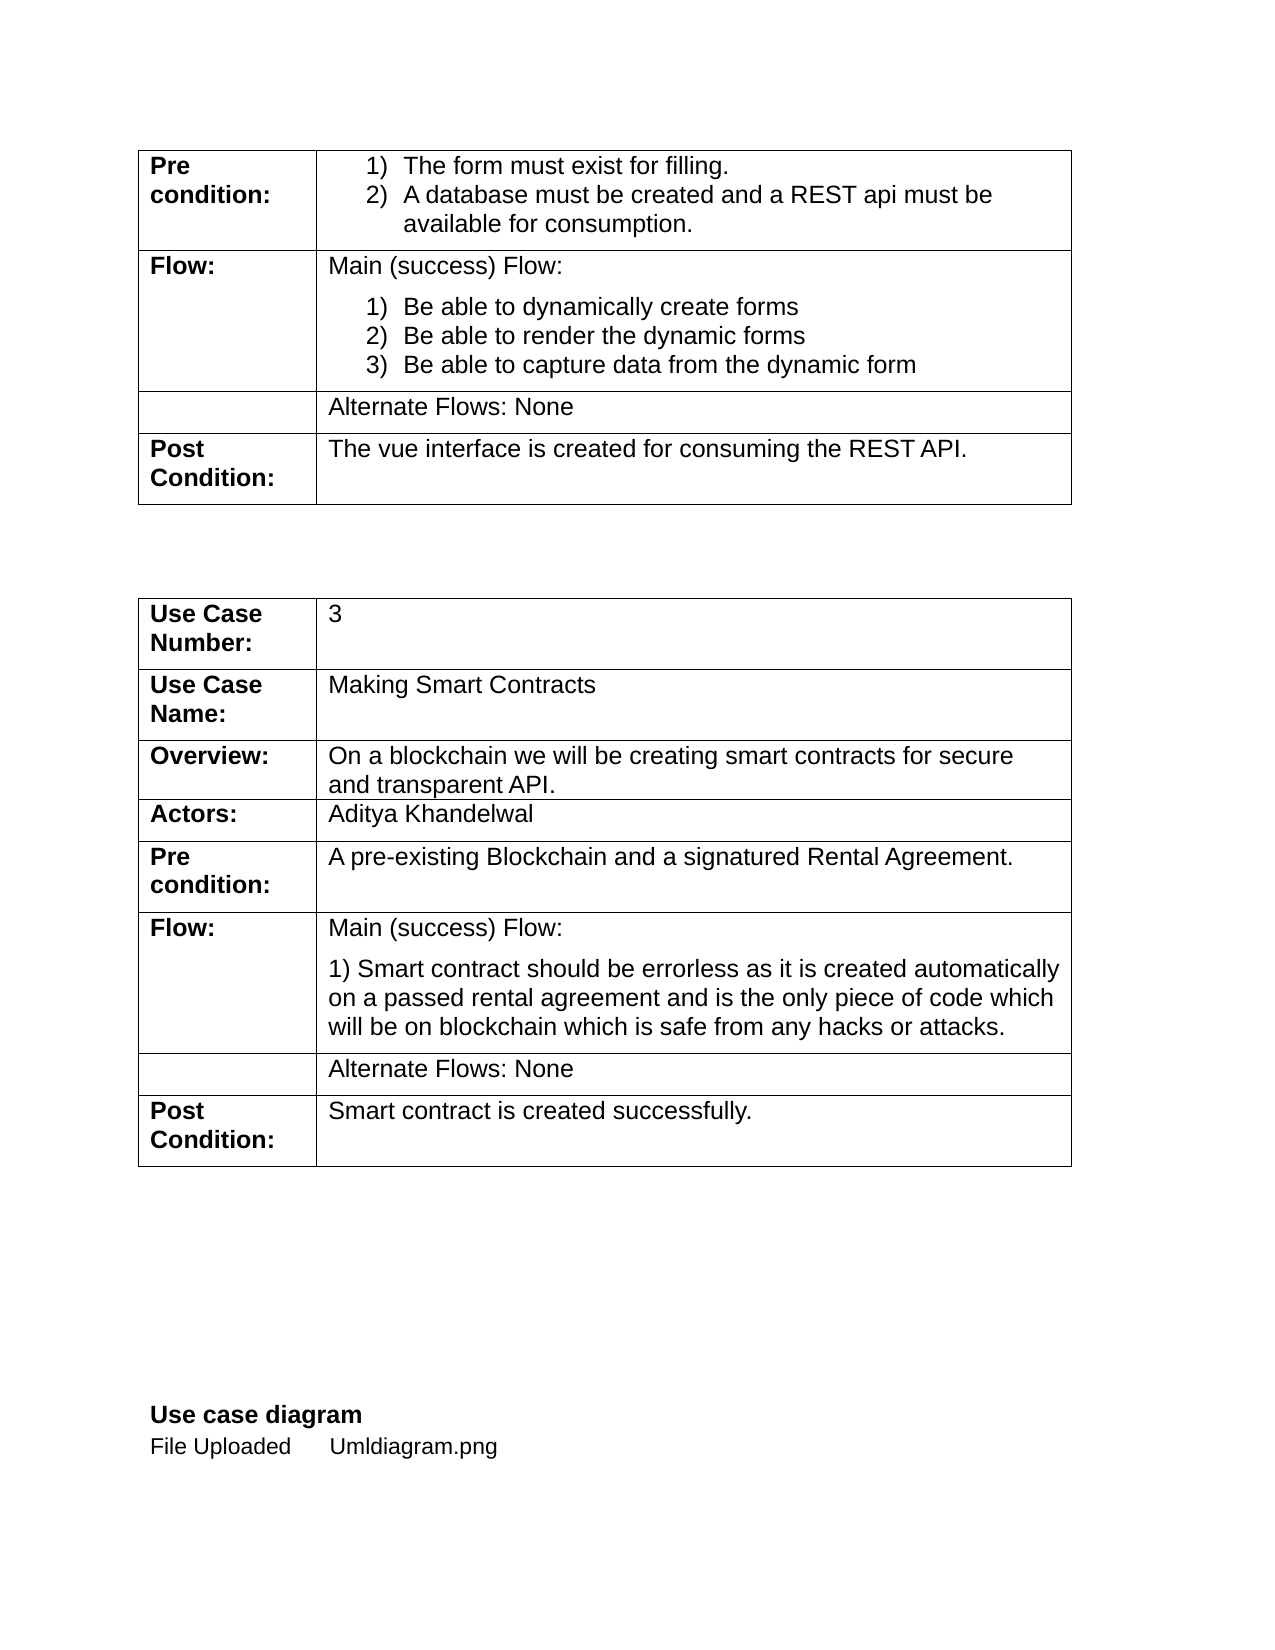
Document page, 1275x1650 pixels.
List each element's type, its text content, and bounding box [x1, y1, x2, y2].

text File Uploaded Umldiagram.png [150, 1433, 1125, 1459]
table_cell The form must exist for filling. A database must be created and a REST api must be available for consumption. [317, 151, 1071, 250]
table_cell Pre condition: [139, 842, 316, 912]
table_cell Actors: [139, 800, 316, 841]
table_cell A pre-existing Blockchain and a signatured Rental Agreement. [317, 842, 1071, 912]
table_cell Pre condition: [139, 151, 316, 250]
table_cell Making Smart Contracts [317, 670, 1071, 740]
table_cell Aditya Khandelwal [317, 800, 1071, 841]
table_cell On a blockchain we will be creating smart contracts for secure and transparent API. [317, 741, 1071, 798]
table_header Use Case Number: [139, 599, 316, 669]
table_cell Flow: [139, 913, 316, 1053]
table_cell Use Case Name: [139, 670, 316, 740]
table_cell Smart contract is created successfully. [317, 1096, 1071, 1166]
table_cell Alternate Flows: None [317, 1054, 1071, 1095]
table_cell [139, 1054, 316, 1095]
table_cell Main (success) Flow: 1) Smart contract should be errorless as it is created automatically on a passed rental agreement and is the only piece of code which will be on blockchain which is safe from any hacks or attacks. [317, 913, 1071, 1053]
table_cell The vue interface is created for consuming the REST API. [317, 434, 1071, 504]
table_cell Overview: [139, 741, 316, 798]
table_cell Flow: [139, 251, 316, 391]
table_cell Main (success) Flow: Be able to dynamically create forms Be able to render the dynamic forms Be able to capture data from the dynamic form [317, 251, 1071, 391]
table_cell Post Condition: [139, 434, 316, 504]
table_cell [139, 392, 316, 433]
table_header 3 [317, 599, 1071, 669]
text Use case diagram [150, 1400, 1125, 1428]
table_cell Post Condition: [139, 1096, 316, 1166]
table_cell Alternate Flows: None [317, 392, 1071, 433]
